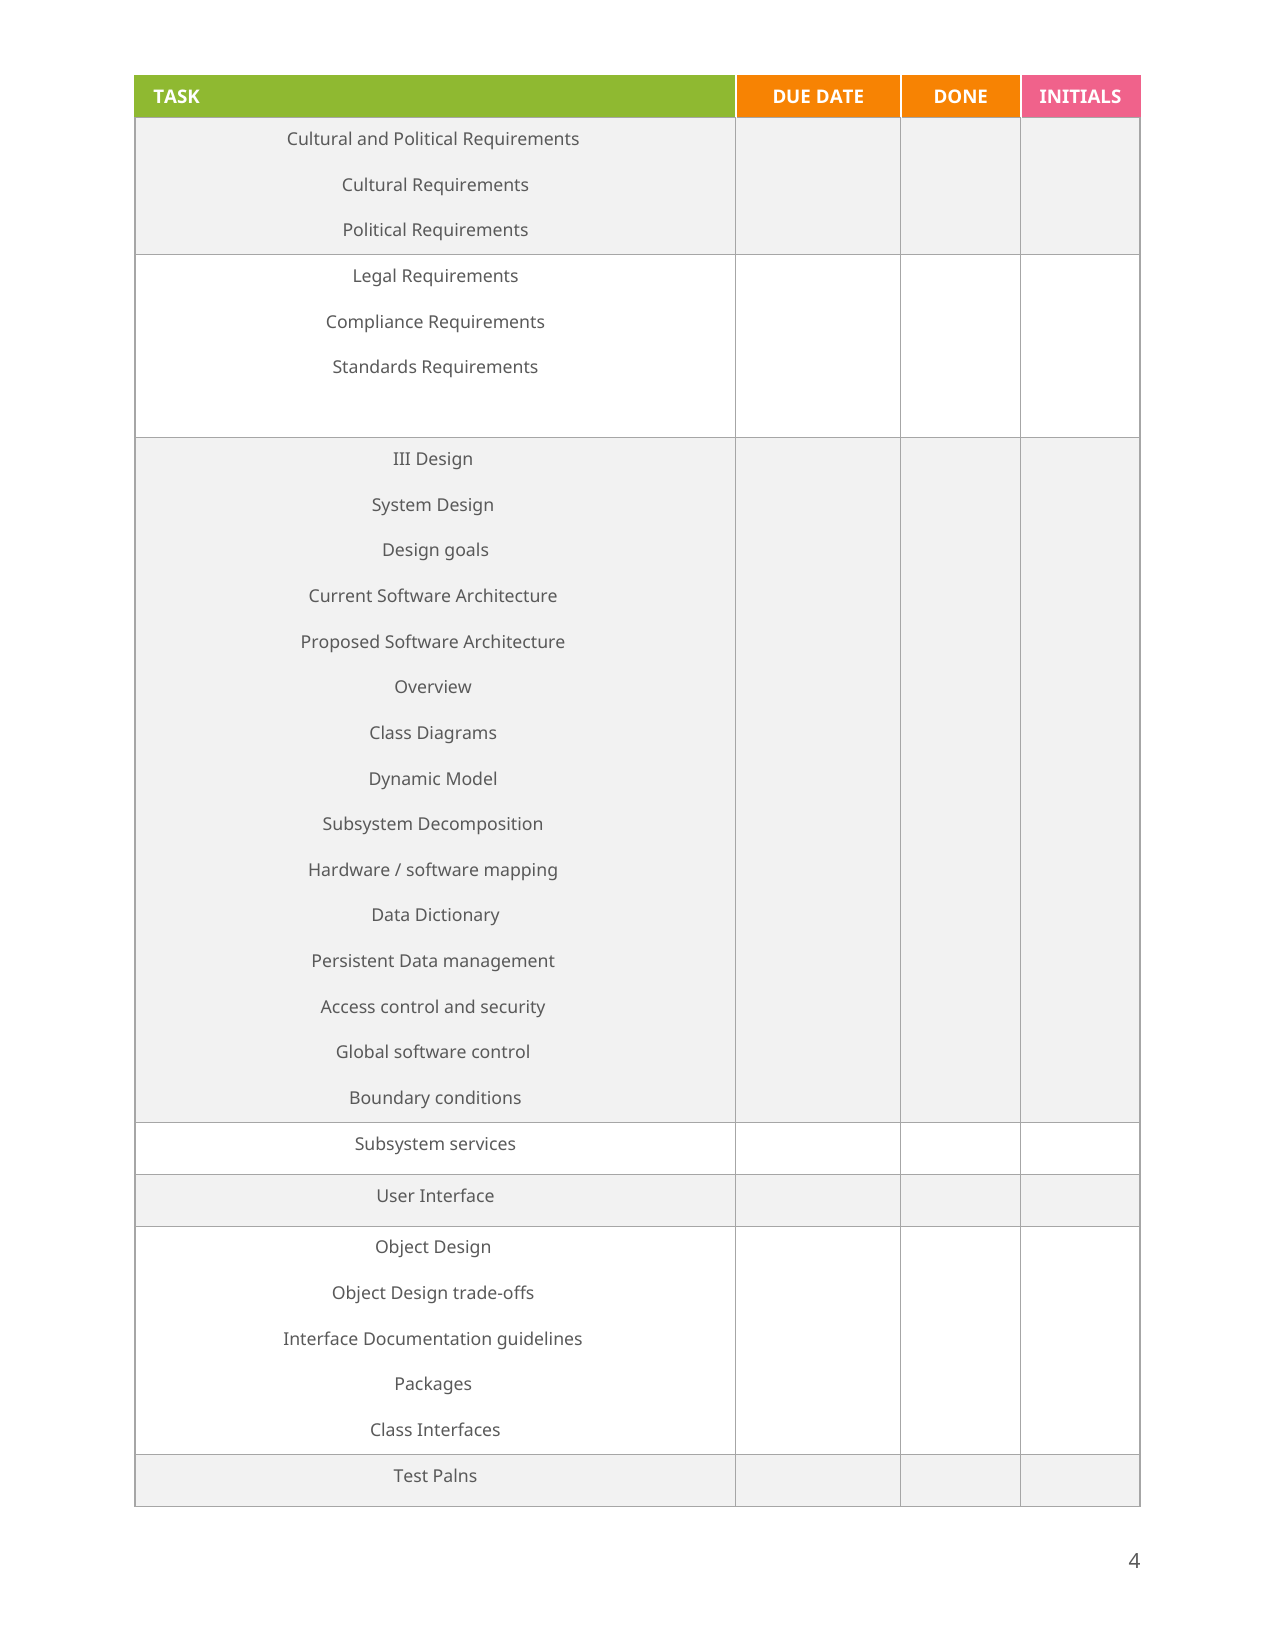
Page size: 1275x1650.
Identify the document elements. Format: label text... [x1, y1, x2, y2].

table_cell Legal Requirements Compliance Requirements Standards Requirements [136, 255, 735, 437]
table_header Due Date [737, 75, 900, 117]
table_cell [901, 1123, 1020, 1174]
table_cell [736, 118, 900, 254]
table_cell Cultural and Political Requirements Cultural Requirements Political Requirements [136, 118, 735, 254]
table_cell [1021, 118, 1139, 254]
table_cell [1021, 438, 1139, 1122]
table_cell [901, 1455, 1020, 1506]
table_cell [1021, 1455, 1139, 1506]
table_cell Object Design Object Design trade-offs Interface Documentation guidelines Packages Class Interfaces [136, 1227, 735, 1454]
table_header Task [136, 75, 735, 117]
table_header Initials [1022, 75, 1139, 117]
table_cell [736, 438, 900, 1122]
table_cell [901, 438, 1020, 1122]
table_cell [1021, 1227, 1139, 1454]
table_cell [901, 1175, 1020, 1226]
table_cell [1021, 1123, 1139, 1174]
table_cell [736, 255, 900, 437]
table_cell [736, 1123, 900, 1174]
table_cell III Design System Design Design goals Current Software Architecture Proposed Software Architecture Overview Class Diagrams Dynamic Model Subsystem Decomposition Hardware / software mapping Data Dictionary Persistent Data management Access control and security Global software control Boundary conditions [136, 438, 735, 1122]
table_cell [901, 118, 1020, 254]
table_cell [736, 1175, 900, 1226]
table_cell [901, 1227, 1020, 1454]
table_cell [1021, 1175, 1139, 1226]
table_cell [1021, 255, 1139, 437]
table_header Done [902, 75, 1020, 117]
table_cell [736, 1455, 900, 1506]
table_cell [901, 255, 1020, 437]
table_cell User Interface [136, 1175, 735, 1226]
table_cell Subsystem services [136, 1123, 735, 1174]
table_cell Test Palns [136, 1455, 735, 1506]
table_cell [736, 1227, 900, 1454]
